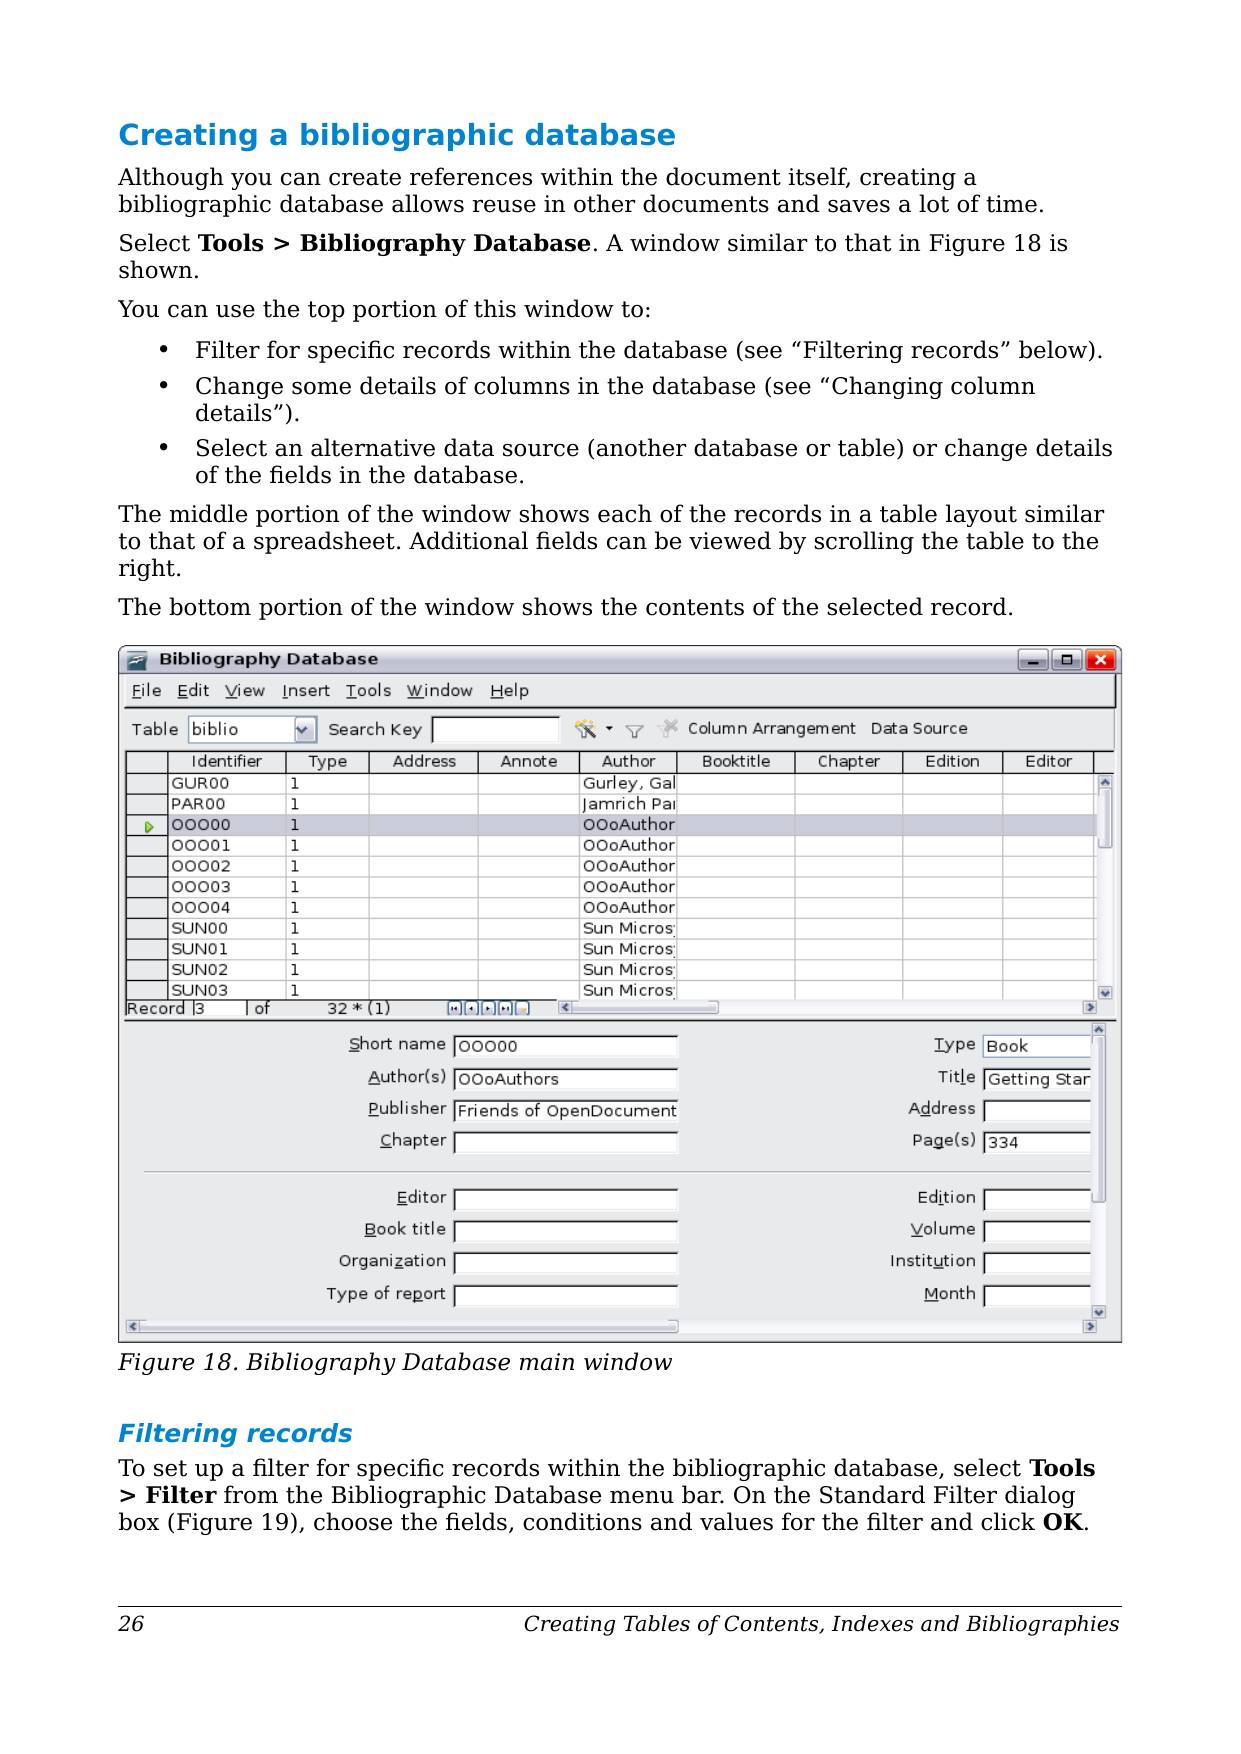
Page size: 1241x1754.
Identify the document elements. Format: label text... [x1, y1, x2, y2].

subtitle Filtering records [118, 1419, 1122, 1448]
list Filter for specific records within the database (see “Filtering records” below). [156, 336, 1122, 365]
text You can use the top portion of this window to: [118, 296, 1122, 323]
text To set up a filter for specific records within the bibliographic database, select Tools > Filter from the Bibliographic Database menu bar. On the Standard Filter dialog box (Figure 19), choose the fields, conditions and values for the filter and click OK. [118, 1455, 1122, 1536]
list Change some details of columns in the database (see “Changing column details”). [156, 371, 1122, 427]
text Figure 18. Bibliography Database main window [118, 1349, 1122, 1376]
text Select Tools > Bibliography Database. A window similar to that in Figure 18 is shown. [118, 230, 1122, 284]
list Select an alternative data source (another database or table) or change details of the fields in the database. [156, 433, 1122, 489]
picture [118, 645, 1123, 1343]
subtitle Creating a bibliographic database [118, 118, 1122, 152]
text The bottom portion of the window shows the contents of the selected record. [118, 594, 1122, 621]
text Although you can create references within the document itself, creating a bibliographic database allows reuse in other documents and saves a lot of time. [118, 164, 1122, 218]
text The middle portion of the window shows each of the records in a table layout similar to that of a spreadsheet. Additional fields can be viewed by scrolling the table to the right. [118, 501, 1122, 581]
